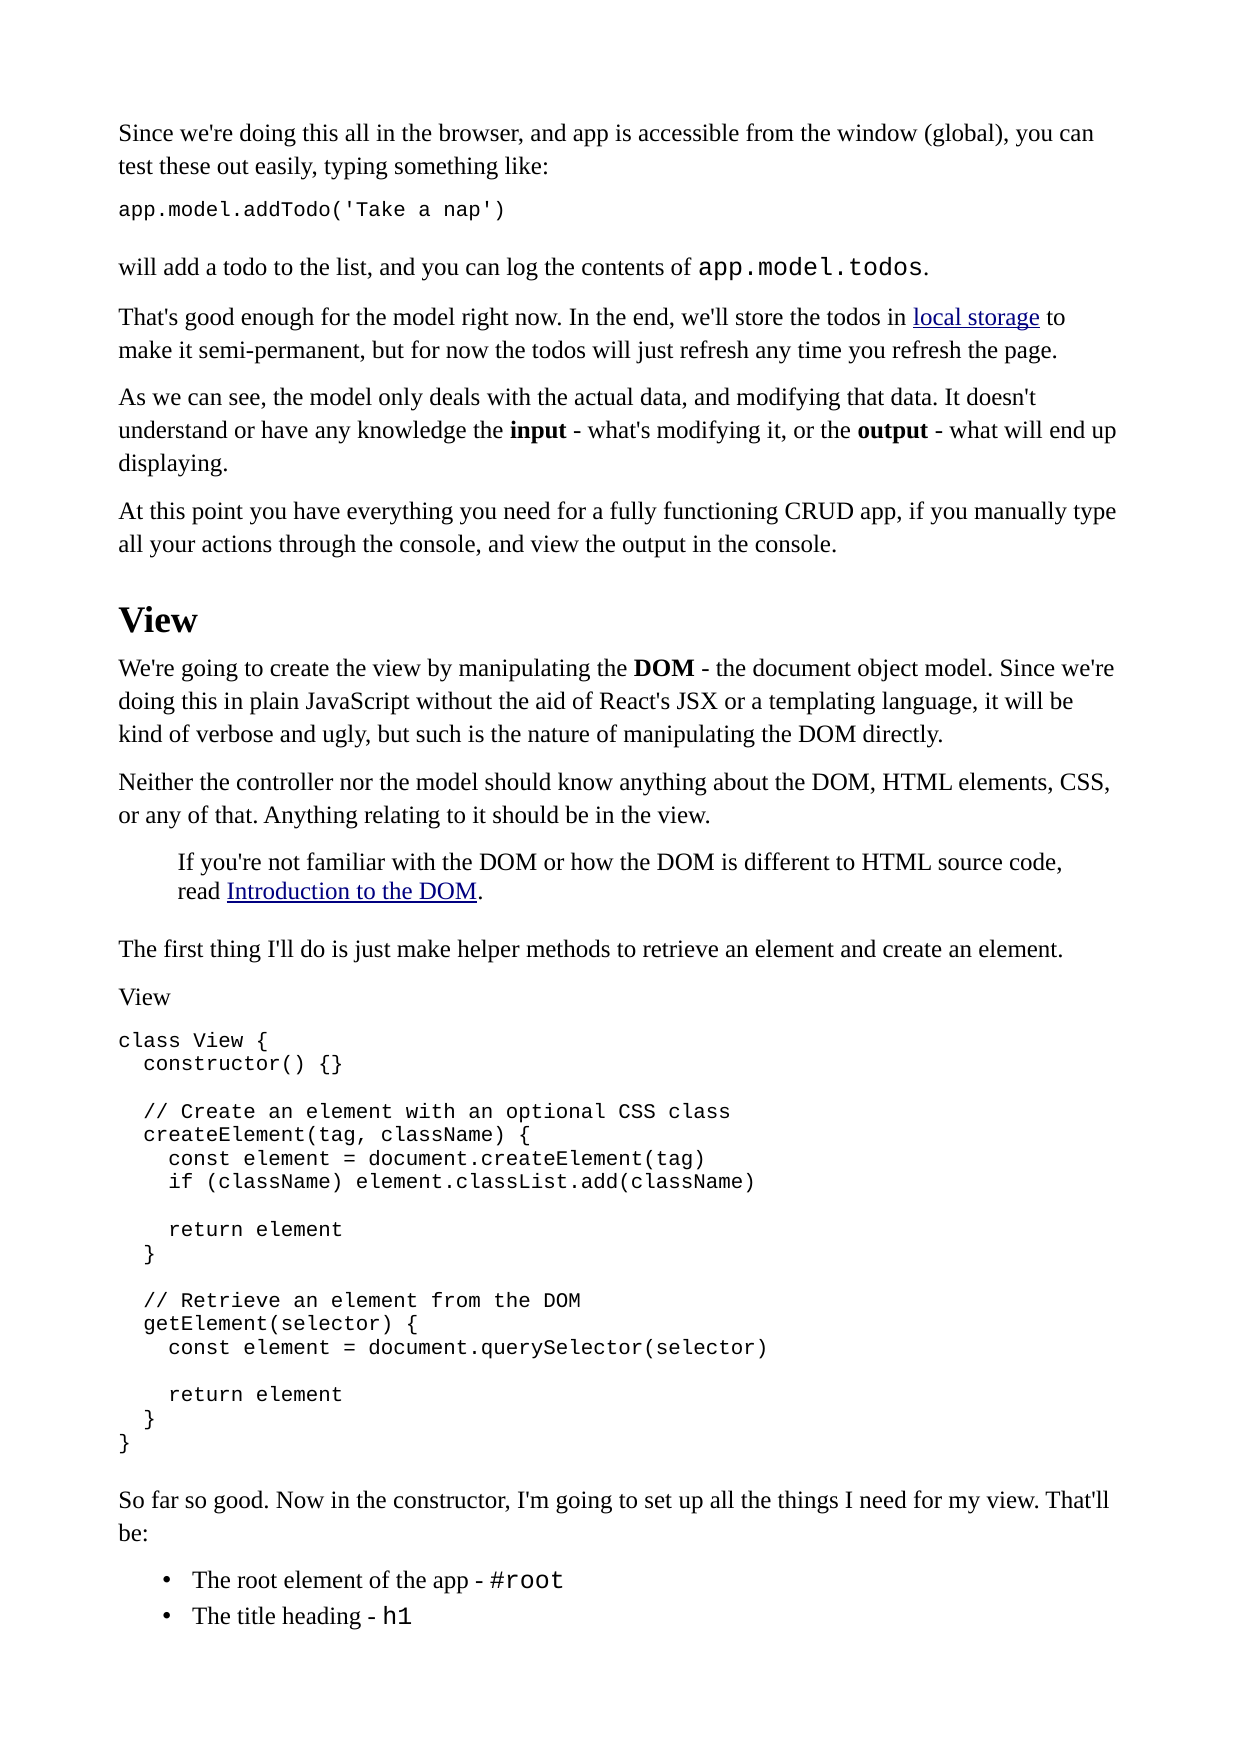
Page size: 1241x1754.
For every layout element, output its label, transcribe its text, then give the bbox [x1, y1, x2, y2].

text } [118, 1432, 1122, 1455]
text return element [118, 1384, 1122, 1408]
text The first thing I'll do is just make helper methods to retrieve an element and create an element. [118, 934, 1122, 963]
text // Retrieve an element from the DOM [118, 1290, 1122, 1313]
list The title heading - h1 [162, 1601, 1122, 1632]
text Neither the controller nor the model should know anything about the DOM, HTML elements, CSS, or any of that. Anything relating to it should be in the view. [118, 767, 1122, 829]
text That's good enough for the model right now. In the end, we'll store the todos in local storage to make it semi-permanent, but for now the todos will just refresh any time you refresh the page. [118, 302, 1122, 364]
list The root element of the app - #root [162, 1565, 1122, 1596]
text app.model.addTodo('Take a nap') [118, 199, 1122, 222]
text will add a todo to the list, and you can log the contents of app.model.todos. [118, 252, 1122, 283]
text class View { [118, 1030, 1122, 1053]
text } [118, 1408, 1122, 1432]
text return element [118, 1219, 1122, 1242]
text constructor() {} [118, 1053, 1122, 1077]
text If you're not familiar with the DOM or how the DOM is different to HTML source code, read Introduction to the DOM. [177, 847, 1063, 905]
text // Create an element with an optional CSS class [118, 1101, 1122, 1124]
text const element = document.createElement(tag) [118, 1148, 1122, 1172]
text So far so good. Now in the constructor, I'm going to set up all the things I need for my view. That'll be: [118, 1485, 1122, 1547]
subtitle View [118, 598, 1122, 641]
text View [118, 982, 1122, 1011]
text We're going to create the view by manipulating the DOM - the document object model. Since we're doing this in plain JavaScript without the aid of React's JSX or a templating language, it will be kind of verbose and ugly, but such is the nature of manipulating the DOM directly. [118, 653, 1122, 748]
text Since we're doing this all in the browser, and app is accessible from the window (global), you can test these out easily, typing something like: [118, 118, 1122, 180]
text As we can see, the model only deals with the actual data, and modifying that data. It doesn't understand or have any knowledge the input - what's modifying it, or the output - what will end up displaying. [118, 382, 1122, 477]
text } [118, 1242, 1122, 1266]
text if (className) element.classList.add(className) [118, 1172, 1122, 1195]
text At this point you have everything you need for a fully functioning CRUD app, if you manually type all your actions through the console, and view the output in the console. [118, 496, 1122, 558]
text createElement(tag, className) { [118, 1124, 1122, 1148]
text getElement(selector) { [118, 1313, 1122, 1337]
text const element = document.querySelector(selector) [118, 1337, 1122, 1361]
